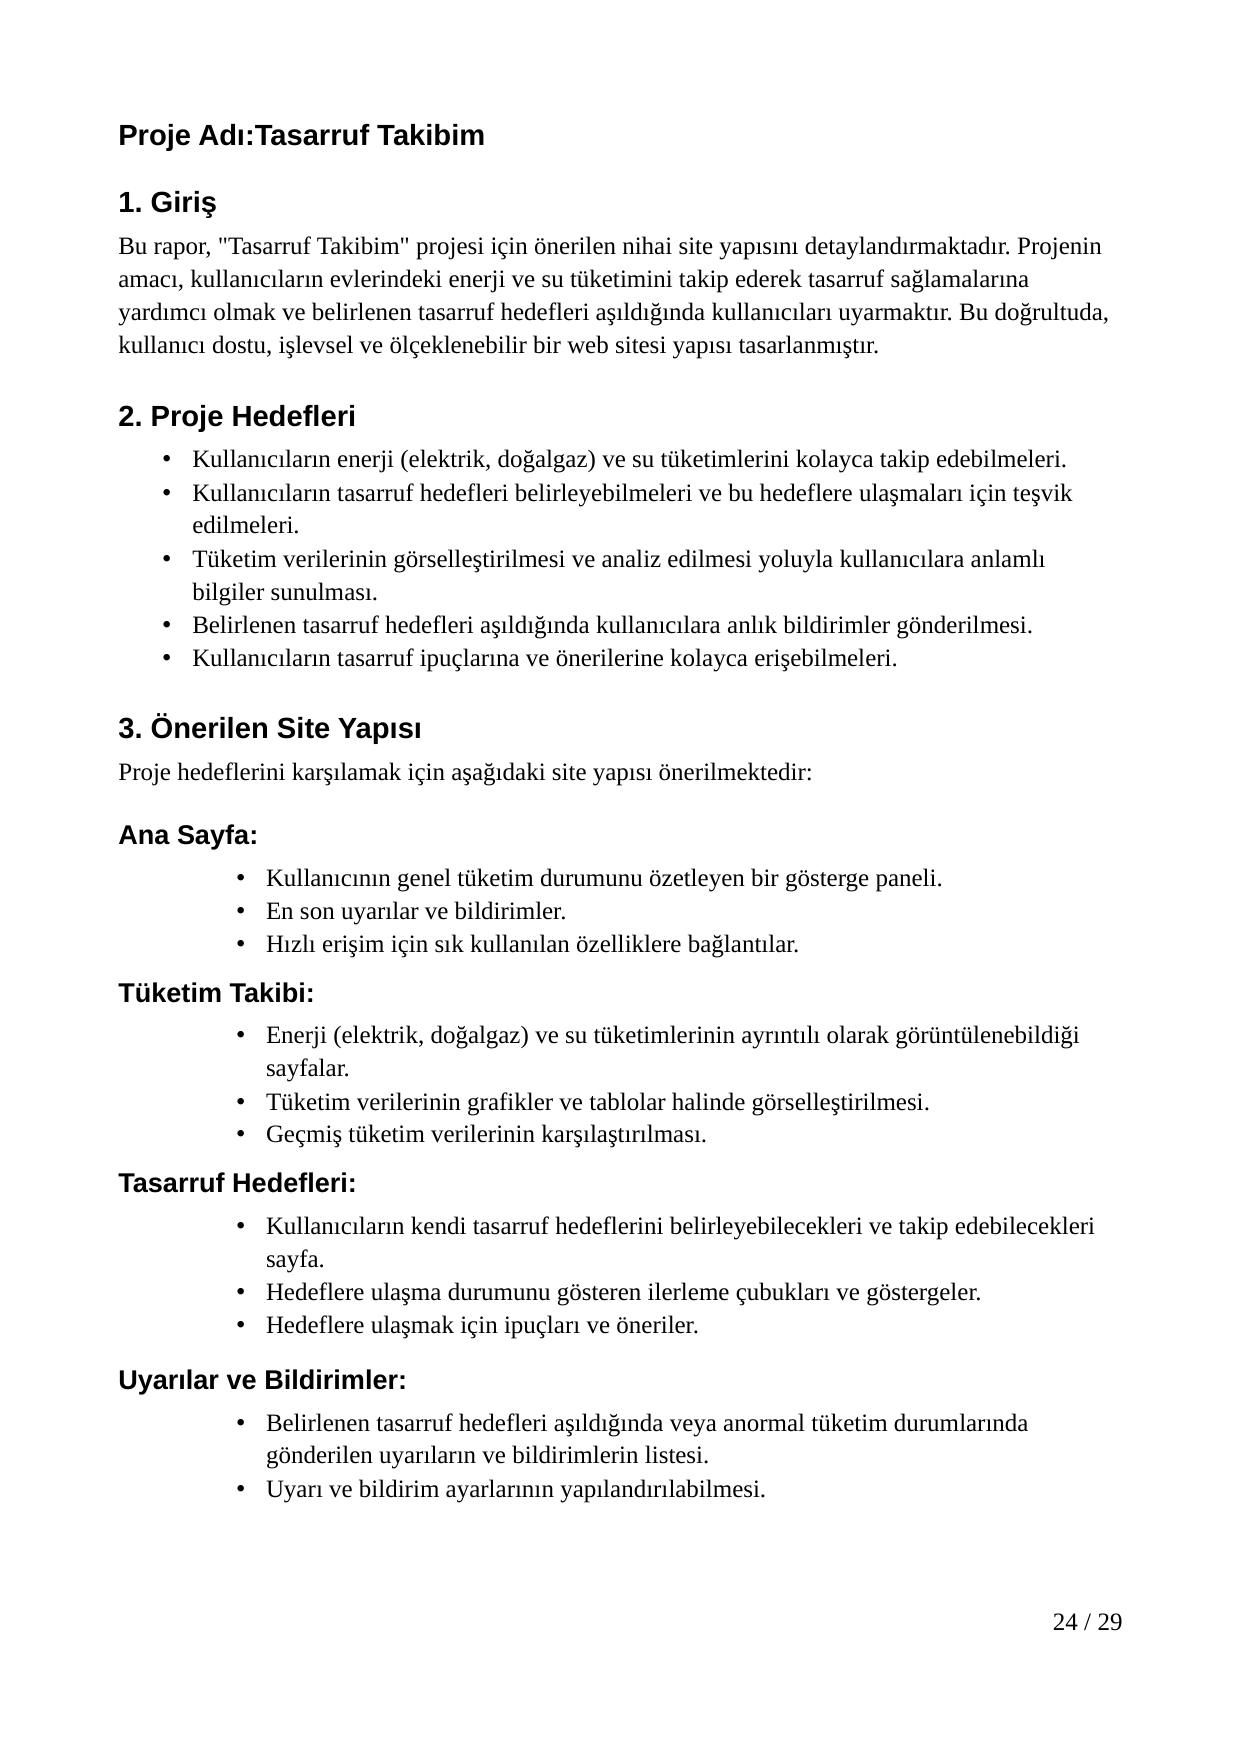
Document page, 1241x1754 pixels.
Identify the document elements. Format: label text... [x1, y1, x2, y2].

subtitle 3. Önerilen Site Yapısı [118, 711, 1122, 745]
list Tüketim verilerinin görselleştirilmesi ve analiz edilmesi yoluyla kullanıcılara anlamlı bilgiler sunulması. [162, 544, 1122, 605]
subtitle Uyarılar ve Bildirimler: [118, 1364, 1122, 1395]
list Hızlı erişim için sık kullanılan özelliklere bağlantılar. [236, 929, 1122, 958]
subtitle Tasarruf Hedefleri: [118, 1167, 1122, 1198]
subtitle Proje Adı:Tasarruf Takibim [118, 118, 1122, 152]
subtitle Tüketim Takibi: [118, 977, 1122, 1008]
list Hedeflere ulaşmak için ipuçları ve öneriler. [236, 1310, 1122, 1339]
list Geçmiş tüketim verilerinin karşılaştırılması. [236, 1119, 1122, 1148]
text Proje hedeflerini karşılamak için aşağıdaki site yapısı önerilmektedir: [118, 757, 1122, 786]
list Kullanıcıların tasarruf hedefleri belirleyebilmeleri ve bu hedeflere ulaşmaları için teşvik edilmeleri. [162, 478, 1122, 539]
list Enerji (elektrik, doğalgaz) ve su tüketimlerinin ayrıntılı olarak görüntülenebildiği sayfalar. [236, 1021, 1122, 1082]
list En son uyarılar ve bildirimler. [236, 896, 1122, 925]
list Kullanıcıların enerji (elektrik, doğalgaz) ve su tüketimlerini kolayca takip edebilmeleri. [162, 444, 1122, 473]
list Kullanıcıların tasarruf ipuçlarına ve önerilerine kolayca erişebilmeleri. [162, 643, 1122, 671]
list Hedeflere ulaşma durumunu gösteren ilerleme çubukları ve göstergeler. [236, 1277, 1122, 1306]
list Kullanıcıların kendi tasarruf hedeflerini belirleyebilecekleri ve takip edebilecekleri sayfa. [236, 1211, 1122, 1273]
list Uyarı ve bildirim ayarlarının yapılandırılabilmesi. [236, 1474, 1122, 1502]
list Belirlenen tasarruf hedefleri aşıldığında veya anormal tüketim durumlarında gönderilen uyarıların ve bildirimlerin listesi. [236, 1408, 1122, 1469]
text Bu rapor, "Tasarruf Takibim" projesi için önerilen nihai site yapısını detaylandırmaktadır. Projenin amacı, kullanıcıların evlerindeki enerji ve su tüketimini takip ederek tasarruf sağlamalarına yardımcı olmak ve belirlenen tasarruf hedefleri aşıldığında kullanıcıları uyarmaktır. Bu doğrultuda, kullanıcı dostu, işlevsel ve ölçeklenebilir bir web sitesi yapısı tasarlanmıştır. [118, 231, 1122, 359]
list Belirlenen tasarruf hedefleri aşıldığında kullanıcılara anlık bildirimler gönderilmesi. [162, 610, 1122, 638]
list Kullanıcının genel tüketim durumunu özetleyen bir gösterge paneli. [236, 863, 1122, 892]
subtitle 2. Proje Hedefleri [118, 398, 1122, 432]
subtitle Ana Sayfa: [118, 819, 1122, 851]
subtitle 1. Giriş [118, 185, 1122, 218]
list Tüketim verilerinin grafikler ve tablolar halinde görselleştirilmesi. [236, 1087, 1122, 1115]
